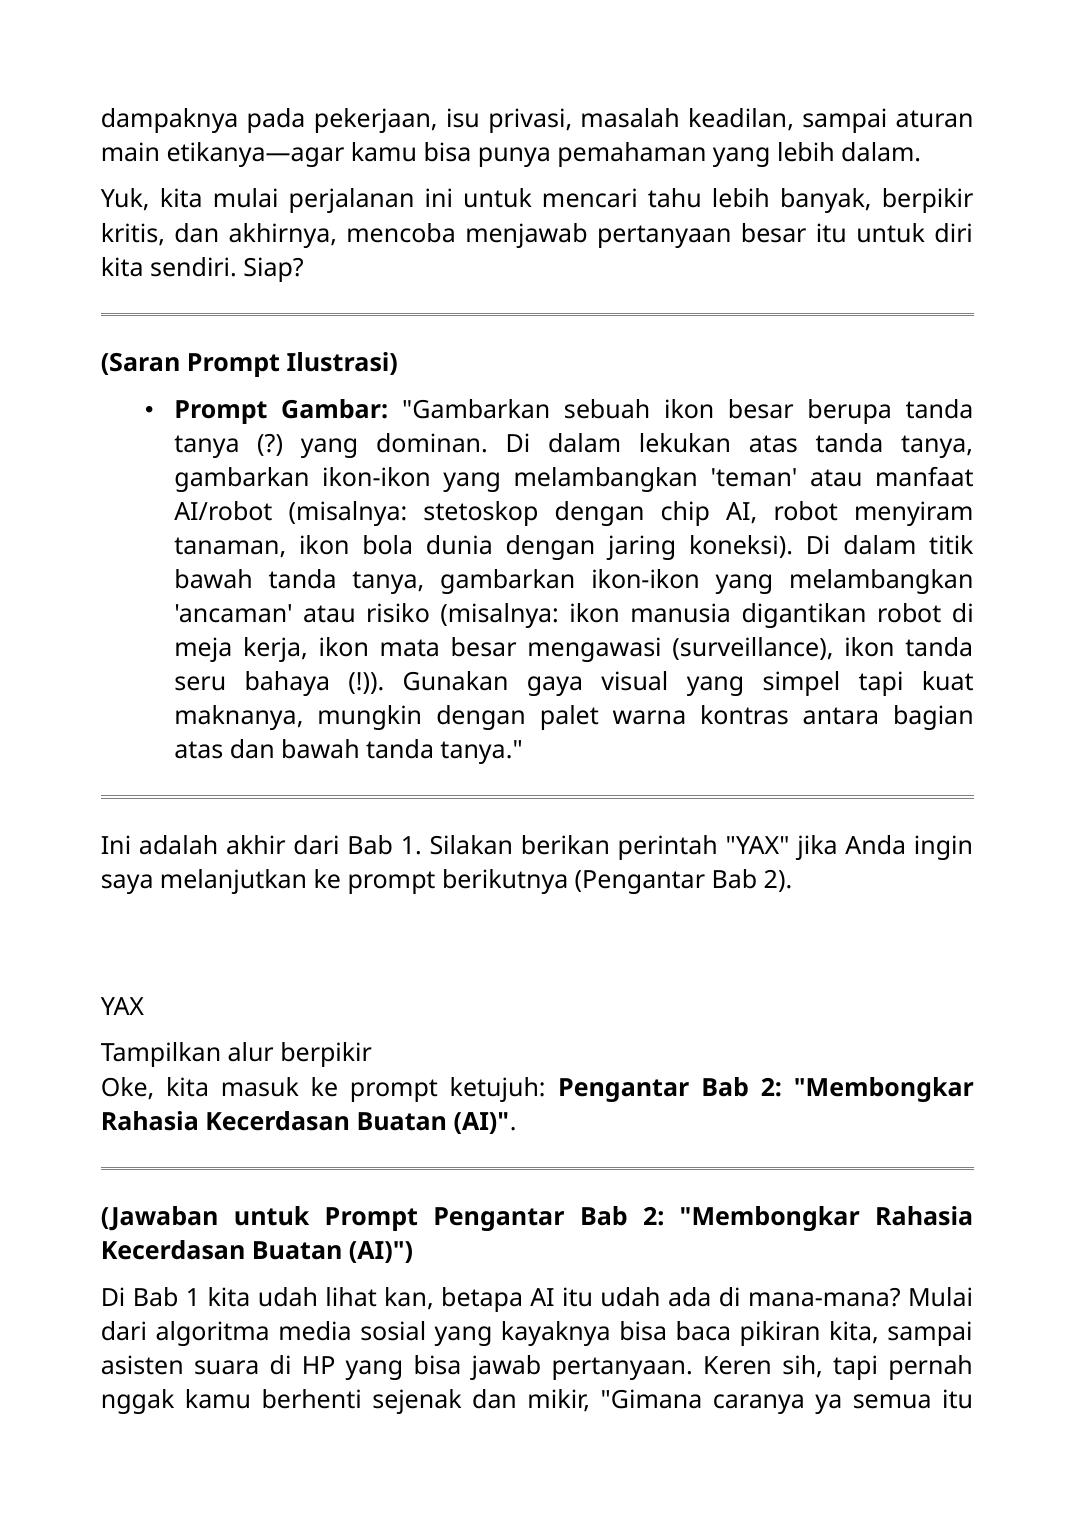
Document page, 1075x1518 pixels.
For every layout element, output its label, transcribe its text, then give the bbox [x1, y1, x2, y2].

text dampaknya pada pekerjaan, isu privasi, masalah keadilan, sampai aturan main etikanya—agar kamu bisa punya pemahaman yang lebih dalam. [101, 101, 974, 169]
text Ini adalah akhir dari Bab 1. Silakan berikan perintah "YAX" jika Anda ingin saya melanjutkan ke prompt berikutnya (Pengantar Bab 2). [101, 827, 974, 895]
text Yuk, kita mulai perjalanan ini untuk mencari tahu lebih banyak, berpikir kritis, dan akhirnya, mencoba menjawab pertanyaan besar itu untuk diri kita sendiri. Siap? [101, 181, 974, 283]
text (Saran Prompt Ilustrasi) [101, 345, 974, 379]
text YAX [101, 988, 974, 1023]
text (Jawaban untuk Prompt Pengantar Bab 2: "Membongkar Rahasia Kecerdasan Buatan (AI)") [101, 1199, 974, 1267]
text Tampilkan alur berpikir [101, 1035, 974, 1069]
text Oke, kita masuk ke prompt ketujuh: Pengantar Bab 2: "Membongkar Rahasia Kecerdasan Buatan (AI)". [101, 1069, 974, 1137]
text Di Bab 1 kita udah lihat kan, betapa AI itu udah ada di mana-mana? Mulai dari algoritma media sosial yang kayaknya bisa baca pikiran kita, sampai asisten suara di HP yang bisa jawab pertanyaan. Keren sih, tapi pernah nggak kamu berhenti sejenak dan mikir, "Gimana caranya ya semua itu [101, 1279, 974, 1416]
list Prompt Gambar: "Gambarkan sebuah ikon besar berupa tanda tanya (?) yang dominan. Di dalam lekukan atas tanda tanya, gambarkan ikon-ikon yang melambangkan 'teman' atau manfaat AI/robot (misalnya: stetoskop dengan chip AI, robot menyiram tanaman, ikon bola dunia dengan jaring koneksi). Di dalam titik bawah tanda tanya, gambarkan ikon-ikon yang melambangkan 'ancaman' atau risiko (misalnya: ikon manusia digantikan robot di meja kerja, ikon mata besar mengawasi (surveillance), ikon tanda seru bahaya (!)). Gunakan gaya visual yang simpel tapi kuat maknanya, mungkin dengan palet warna kontras antara bagian atas dan bawah tanda tanya." [145, 391, 974, 766]
